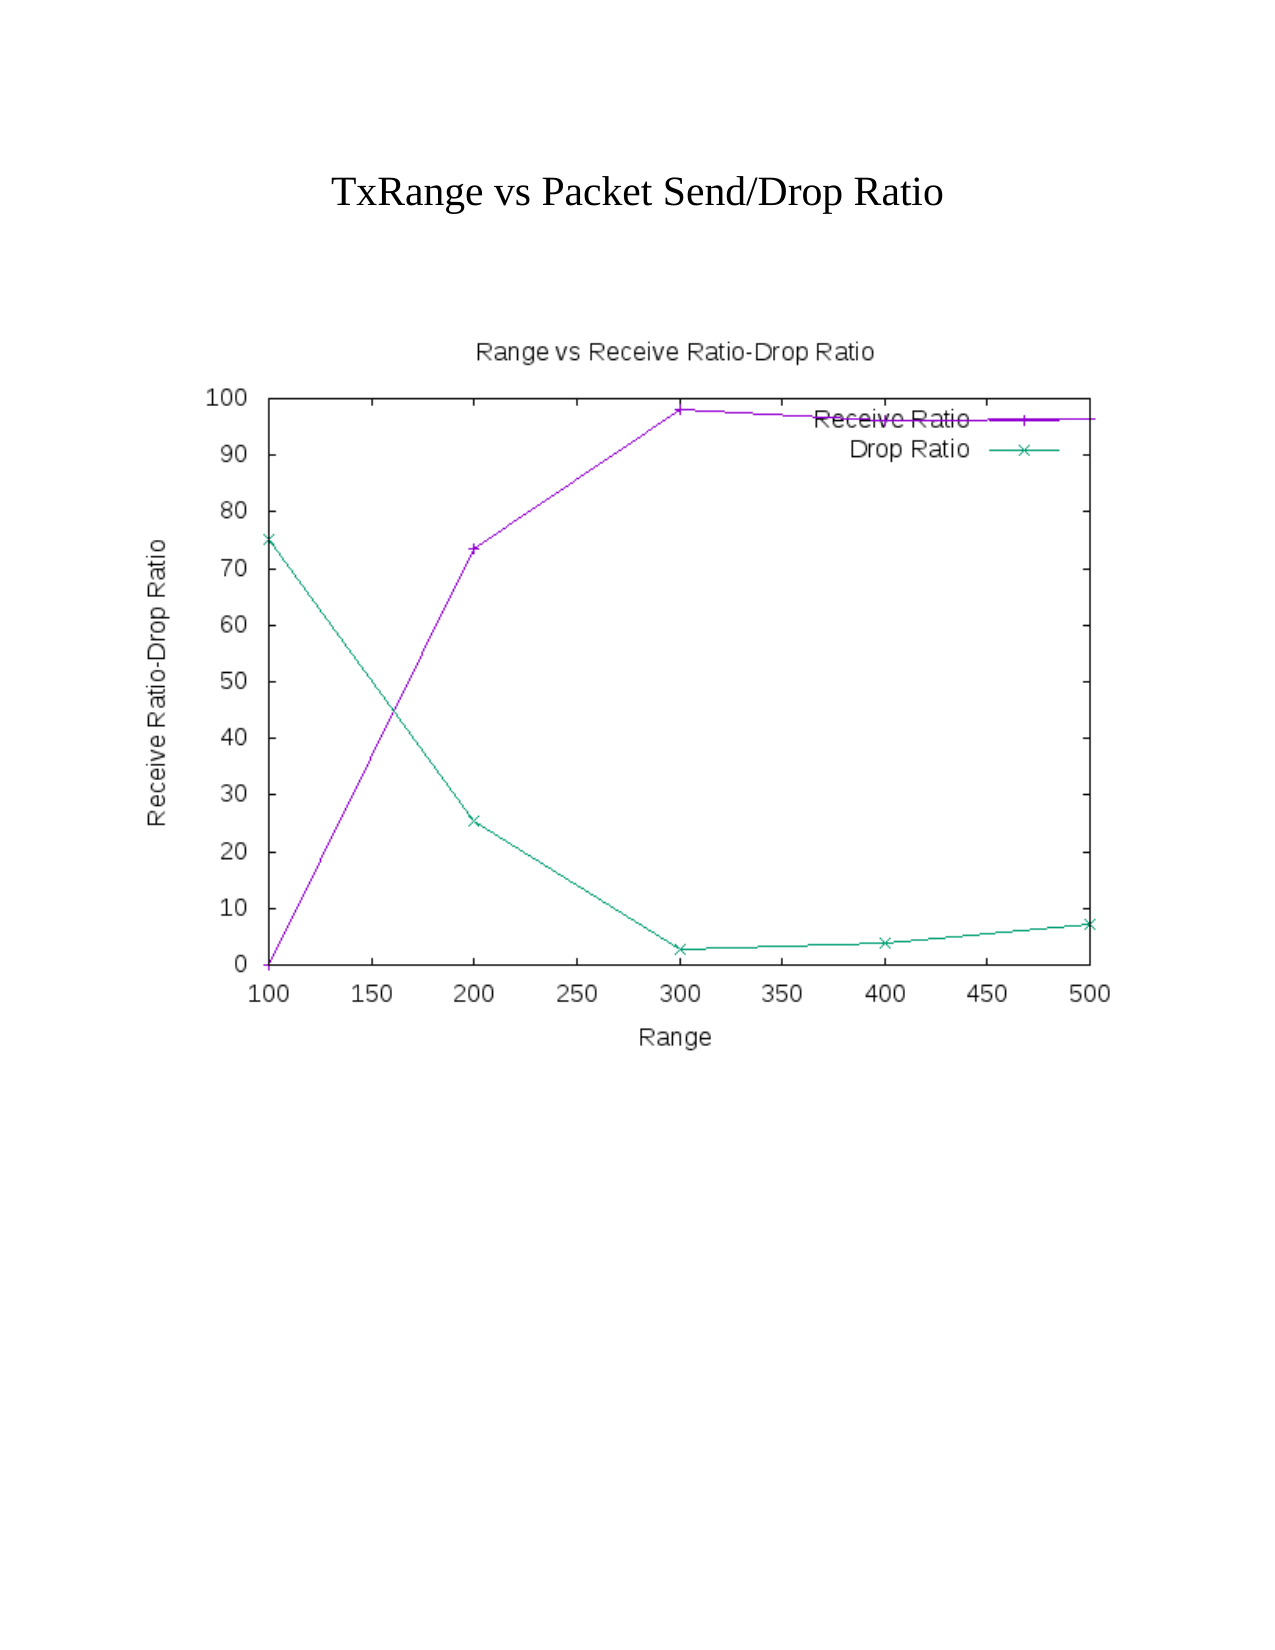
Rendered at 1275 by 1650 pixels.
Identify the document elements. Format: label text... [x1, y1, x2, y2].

picture [137, 309, 1138, 1060]
text TxRange vs Packet Send/Drop Ratio [118, 166, 1157, 214]
